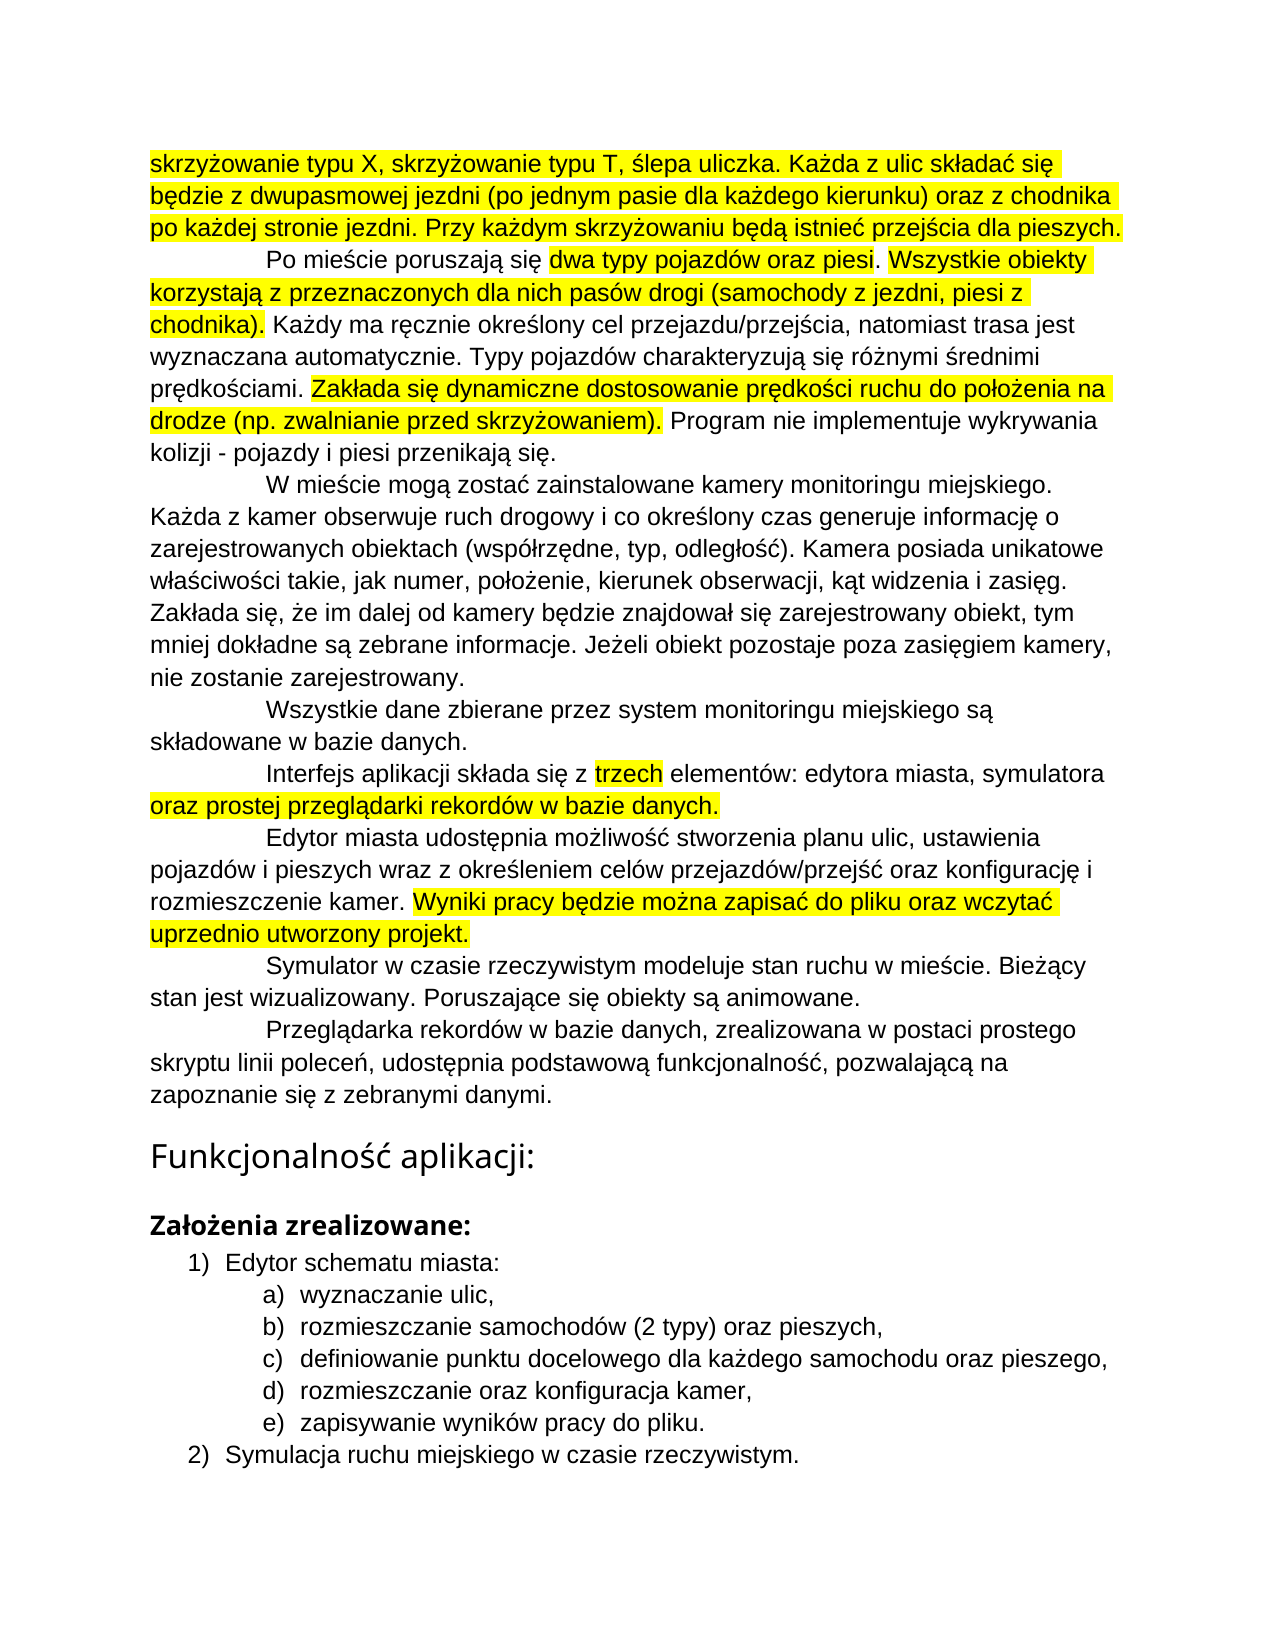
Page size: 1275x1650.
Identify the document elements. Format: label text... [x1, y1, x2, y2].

subtitle Założenia zrealizowane: [150, 1206, 1125, 1243]
list Symulacja ruchu miejskiego w czasie rzeczywistym. [187, 1441, 1125, 1469]
list rozmieszczanie oraz konfiguracja kamer, [262, 1377, 1125, 1405]
text skrzyżowanie typu X, skrzyżowanie typu T, ślepa uliczka. Każda z ulic składać się będzie z dwupasmowej jezdni (po jednym pasie dla każdego kierunku) oraz z chodnika po każdej stronie jezdni. Przy każdym skrzyżowaniu będą istnieć przejścia dla pieszych. [150, 150, 1125, 242]
text Przeglądarka rekordów w bazie danych, zrealizowana w postaci prostego skryptu linii poleceń, udostępnia podstawową funkcjonalność, pozwalającą na zapoznanie się z zebranymi danymi. [150, 1016, 1125, 1108]
text Interfejs aplikacji składa się z trzech elementów: edytora miasta, symulatora oraz prostej przeglądarki rekordów w bazie danych. [150, 759, 1125, 819]
text Edytor miasta udostępnia możliwość stworzenia planu ulic, ustawienia pojazdów i pieszych wraz z określeniem celów przejazdów/przejść oraz konfigurację i rozmieszczenie kamer. Wyniki pracy będzie można zapisać do pliku oraz wczytać uprzednio utworzony projekt. [150, 824, 1125, 948]
text Po mieście poruszają się dwa typy pojazdów oraz piesi. Wszystkie obiekty korzystają z przeznaczonych dla nich pasów drogi (samochody z jezdni, piesi z chodnika). Każdy ma ręcznie określony cel przejazdu/przejścia, natomiast trasa jest wyznaczana automatycznie. Typy pojazdów charakteryzują się różnymi średnimi prędkościami. Zakłada się dynamiczne dostosowanie prędkości ruchu do położenia na drodze (np. zwalnianie przed skrzyżowaniem). Program nie implementuje wykrywania kolizji - pojazdy i piesi przenikają się. [150, 246, 1125, 467]
list Edytor schematu miasta: [187, 1249, 1125, 1277]
text Wszystkie dane zbierane przez system monitoringu miejskiego są składowane w bazie danych. [150, 695, 1125, 755]
text W mieście mogą zostać zainstalowane kamery monitoringu miejskiego. Każda z kamer obserwuje ruch drogowy i co określony czas generuje informację o zarejestrowanych obiektach (współrzędne, typ, odległość). Kamera posiada unikatowe właściwości takie, jak numer, położenie, kierunek obserwacji, kąt widzenia i zasięg. Zakłada się, że im dalej od kamery będzie znajdował się zarejestrowany obiekt, tym mniej dokładne są zebrane informacje. Jeżeli obiekt pozostaje poza zasięgiem kamery, nie zostanie zarejestrowany. [150, 471, 1125, 691]
list definiowanie punktu docelowego dla każdego samochodu oraz pieszego, [262, 1345, 1125, 1373]
subtitle Funkcjonalność aplikacji: [150, 1133, 1125, 1179]
text Symulator w czasie rzeczywistym modeluje stan ruchu w mieście. Bieżący stan jest wizualizowany. Poruszające się obiekty są animowane. [150, 952, 1125, 1012]
list rozmieszczanie samochodów (2 typy) oraz pieszych, [262, 1313, 1125, 1341]
list zapisywanie wyników pracy do pliku. [262, 1409, 1125, 1437]
list wyznaczanie ulic, [262, 1281, 1125, 1309]
